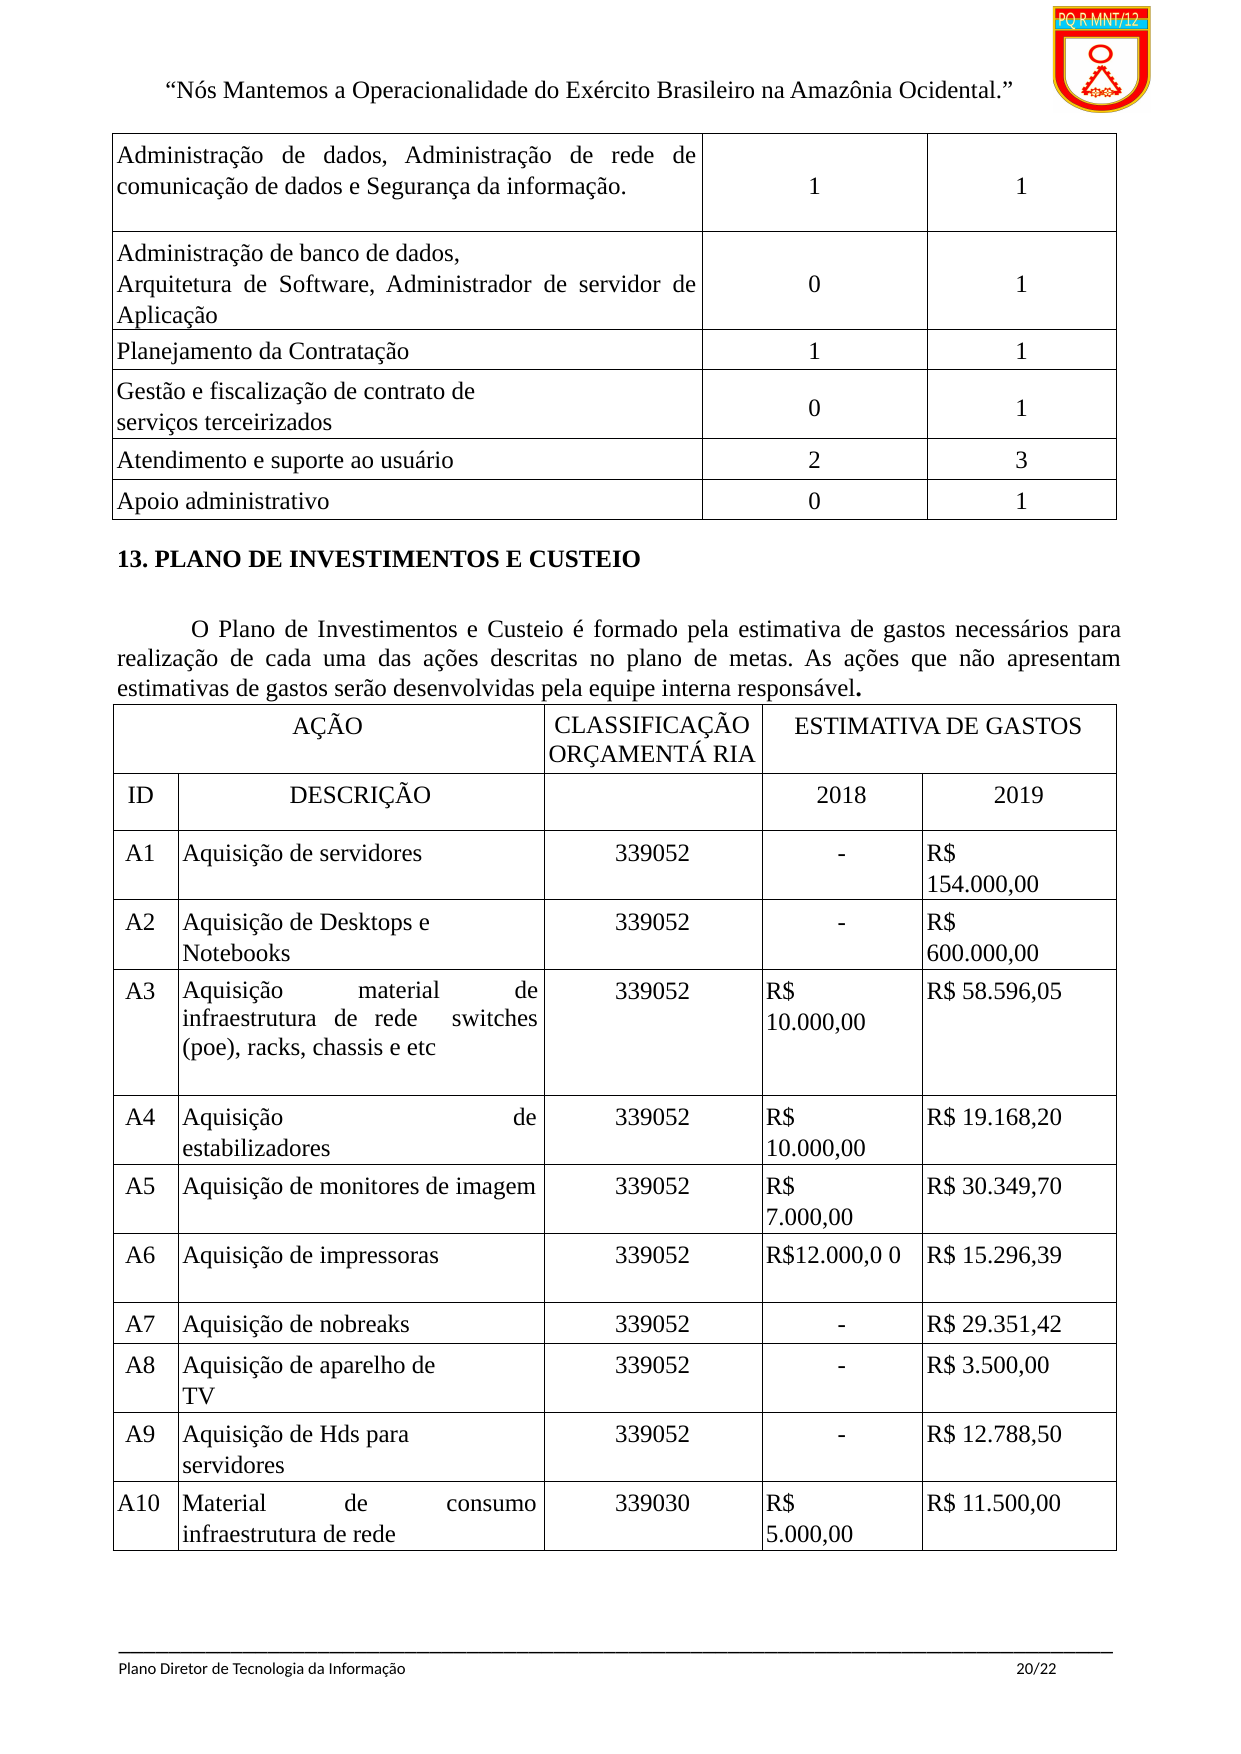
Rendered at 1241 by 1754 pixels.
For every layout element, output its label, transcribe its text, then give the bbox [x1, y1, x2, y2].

table_cell R$ 5.000,00 [763, 1482, 922, 1550]
table_cell A7 [114, 1303, 178, 1342]
table_cell A6 [114, 1234, 178, 1302]
table_cell 339052 [545, 900, 762, 968]
table_cell - [763, 831, 922, 899]
table_cell R$ 7.000,00 [763, 1165, 922, 1233]
table_cell R$ 12.788,50 [923, 1413, 1116, 1481]
table_cell 0 [703, 370, 927, 438]
table_cell R$ 29.351,42 [923, 1303, 1116, 1342]
table_cell R$ 600.000,00 [923, 900, 1116, 968]
table_cell Aquisição de Desktops e Notebooks [179, 900, 544, 968]
table_cell A3 [114, 970, 178, 1095]
table_cell Material de consumo infraestrutura de rede [179, 1482, 544, 1550]
table_cell R$ 30.349,70 [923, 1165, 1116, 1233]
table_cell A5 [114, 1165, 178, 1233]
table_cell A10 [114, 1482, 178, 1550]
table_cell Administração de dados, Administração de rede de comunicação de dados e Segurança da informação. [113, 134, 702, 231]
table_header ESTIMATIVA DE GASTOS [763, 705, 1116, 773]
table_cell 1 [928, 370, 1116, 438]
table_cell 339052 [545, 1413, 762, 1481]
table_cell A4 [114, 1096, 178, 1164]
table_cell 3 [928, 439, 1116, 478]
table_cell - [763, 900, 922, 968]
table_cell Apoio administrativo [113, 480, 702, 519]
table_cell 339052 [545, 1303, 762, 1342]
table_cell A2 [114, 900, 178, 968]
picture [1052, 6, 1151, 113]
table_cell Aquisição de monitores de imagem [179, 1165, 544, 1233]
table_cell R$ 11.500,00 [923, 1482, 1116, 1550]
table_cell Aquisição de impressoras [179, 1234, 544, 1302]
table_cell 1 [928, 134, 1116, 231]
table_cell - [763, 1303, 922, 1342]
table_header CLASSIFICAÇÃO ORÇAMENTÁ RIA [545, 705, 762, 773]
table_cell 2019 [923, 774, 1116, 830]
table_cell Planejamento da Contratação [113, 330, 702, 369]
table_cell 339052 [545, 1165, 762, 1233]
table_cell R$ 58.596,05 [923, 970, 1116, 1095]
table_cell A1 [114, 831, 178, 899]
table_cell Aquisição de Hds para servidores [179, 1413, 544, 1481]
table_cell - [763, 1344, 922, 1412]
table_cell Gestão e fiscalização de contrato de serviços terceirizados [113, 370, 702, 438]
table_cell A8 [114, 1344, 178, 1412]
table_cell Aquisição de aparelho de TV [179, 1344, 544, 1412]
table_cell Aquisição de servidores [179, 831, 544, 899]
table_cell 0 [703, 232, 927, 329]
table_cell Aquisição material de infraestrutura de rede switches (poe), racks, chassis e etc [179, 970, 544, 1095]
table_cell 1 [928, 330, 1116, 369]
table_cell 2018 [763, 774, 922, 830]
table_cell 1 [928, 480, 1116, 519]
table_cell - [763, 1413, 922, 1481]
table_cell ID [114, 774, 178, 830]
table_cell R$ 10.000,00 [763, 1096, 922, 1164]
table_cell 339052 [545, 1234, 762, 1302]
table_cell R$12.000,0 0 [763, 1234, 922, 1302]
table_cell R$ 10.000,00 [763, 970, 922, 1095]
subtitle 13. PLANO DE INVESTIMENTOS E CUSTEIO [117, 544, 1123, 573]
table_cell 339030 [545, 1482, 762, 1550]
table_cell Atendimento e suporte ao usuário [113, 439, 702, 478]
table_cell 1 [703, 330, 927, 369]
table_cell R$ 19.168,20 [923, 1096, 1116, 1164]
table_cell R$ 15.296,39 [923, 1234, 1116, 1302]
table_cell 339052 [545, 1344, 762, 1412]
table_cell 2 [703, 439, 927, 478]
table_cell A9 [114, 1413, 178, 1481]
table_cell R$ 3.500,00 [923, 1344, 1116, 1412]
table_cell [545, 774, 762, 830]
table_cell 339052 [545, 1096, 762, 1164]
table_cell 1 [703, 134, 927, 231]
table_cell DESCRIÇÃO [179, 774, 544, 830]
table_cell 339052 [545, 831, 762, 899]
table_cell Administração de banco de dados, Arquitetura de Software, Administrador de servidor de Aplicação [113, 232, 702, 329]
table_cell R$ 154.000,00 [923, 831, 1116, 899]
table_cell 339052 [545, 970, 762, 1095]
table_cell Aquisição de estabilizadores [179, 1096, 544, 1164]
text O Plano de Investimentos e Custeio é formado pela estimativa de gastos necessários para realização de cada uma das ações descritas no plano de metas. As ações que não apresentam estimativas de gastos serão desenvolvidas pela equipe interna responsável. [117, 614, 1122, 702]
table_cell Aquisição de nobreaks [179, 1303, 544, 1342]
table_cell 1 [928, 232, 1116, 329]
table_cell 0 [703, 480, 927, 519]
table_header AÇÃO [114, 705, 544, 773]
